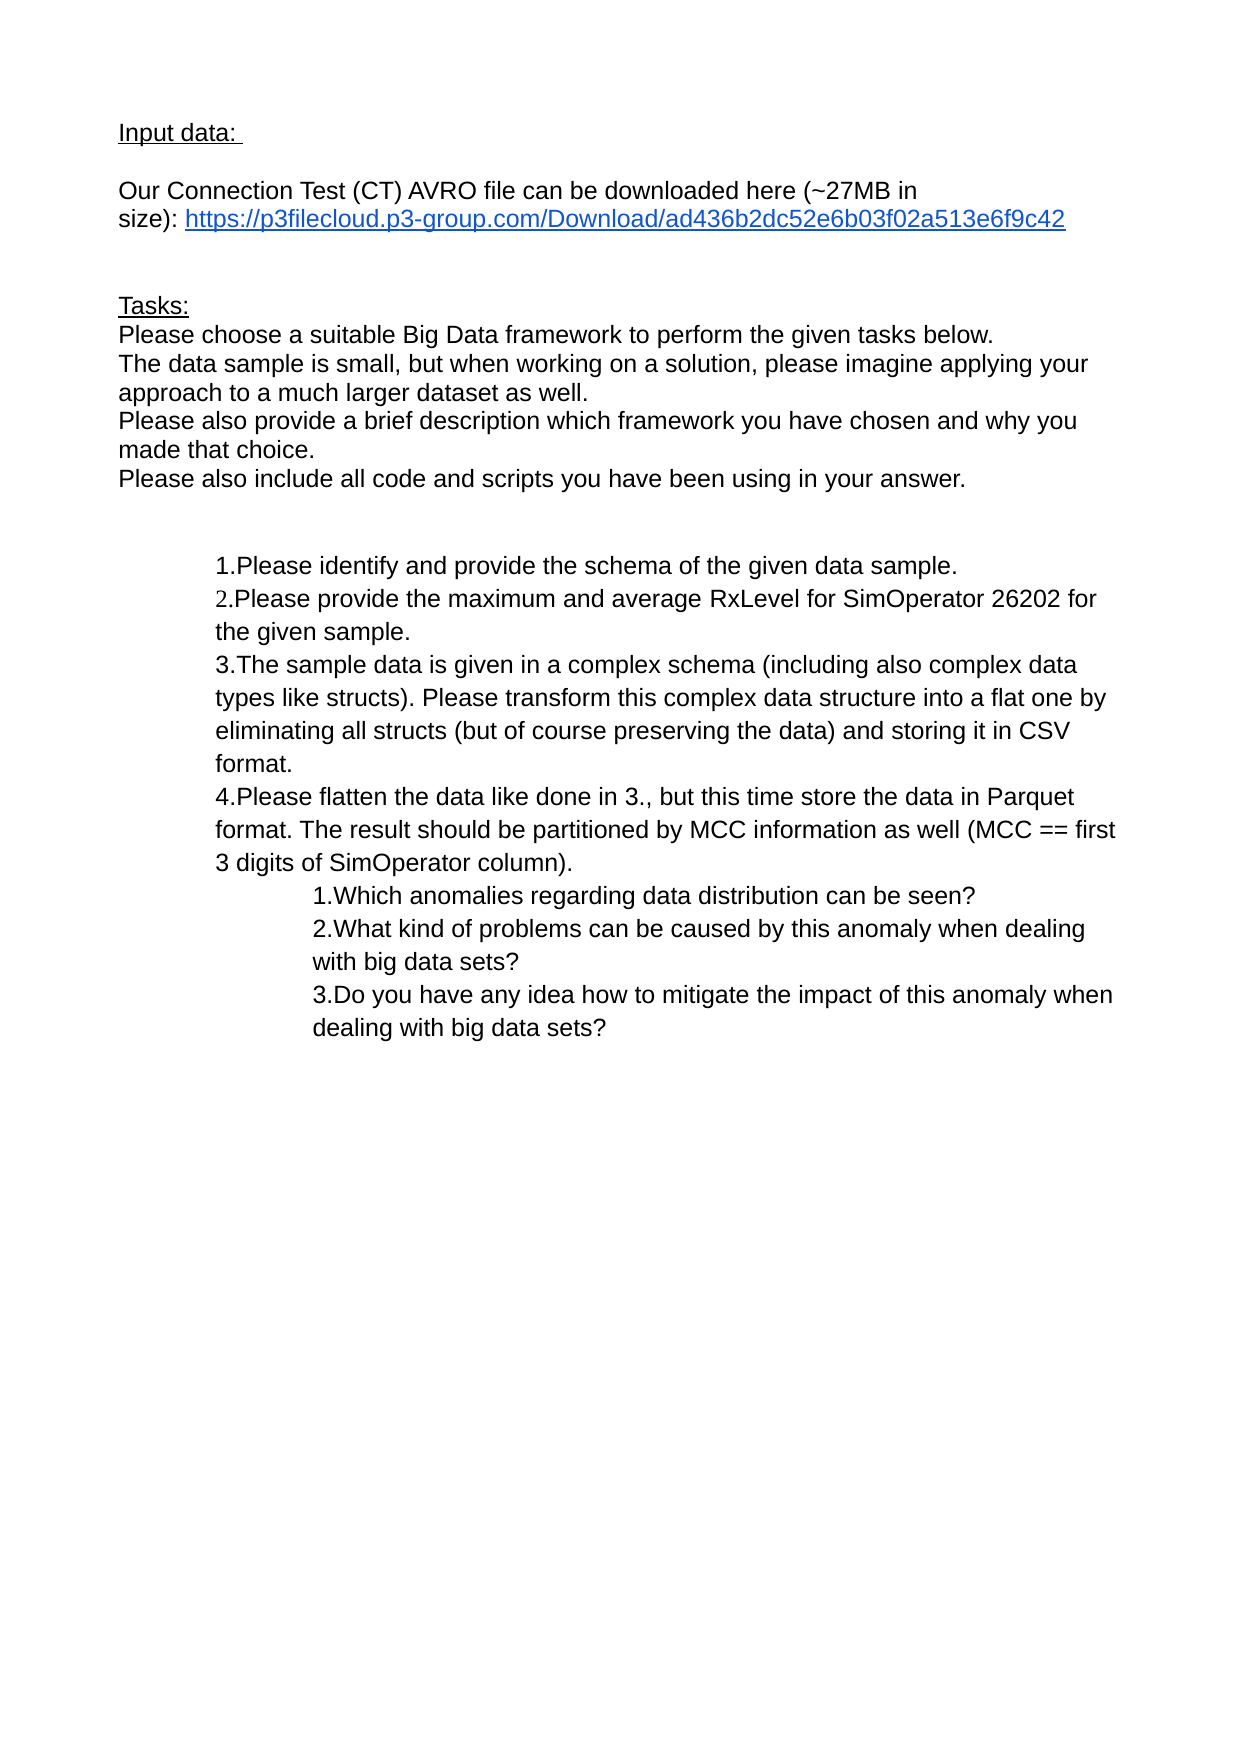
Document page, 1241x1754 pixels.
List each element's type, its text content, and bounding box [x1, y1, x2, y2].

list Please provide the maximum and average RxLevel for SimOperator 26202 for the given sample. [142, 584, 1122, 646]
text Input data: [118, 118, 1122, 147]
list What kind of problems can be caused by this anomaly when dealing with big data sets? [165, 914, 1122, 976]
list Please flatten the data like done in 3., but this time store the data in Parquet format. The result should be partitioned by MCC information as well (MCC == first 3 digits of SimOperator column). [142, 782, 1122, 877]
text Our Connection Test (CT) AVRO file can be downloaded here (~27MB in size): https://p3filecloud.p3-group.com/Download/ad436b2dc52e6b03f02a513e6f9c42 [118, 147, 1122, 233]
text Tasks: Please choose a suitable Big Data framework to perform the given tasks below. The data sample is small, but when working on a solution, please imagine applying your approach to a much larger dataset as well. Please also provide a brief description which framework you have chosen and why you made that choice. Please also include all code and scripts you have been using in your answer. [118, 263, 1122, 521]
list Please identify and provide the schema of the given data sample. [142, 551, 1122, 579]
list Which anomalies regarding data distribution can be seen? [165, 881, 1122, 910]
list Do you have any idea how to mitigate the impact of this anomaly when dealing with big data sets? [165, 980, 1122, 1042]
list The sample data is given in a complex schema (including also complex data types like structs). Please transform this complex data structure into a flat one by eliminating all structs (but of course preserving the data) and storing it in CSV format. [142, 650, 1122, 778]
